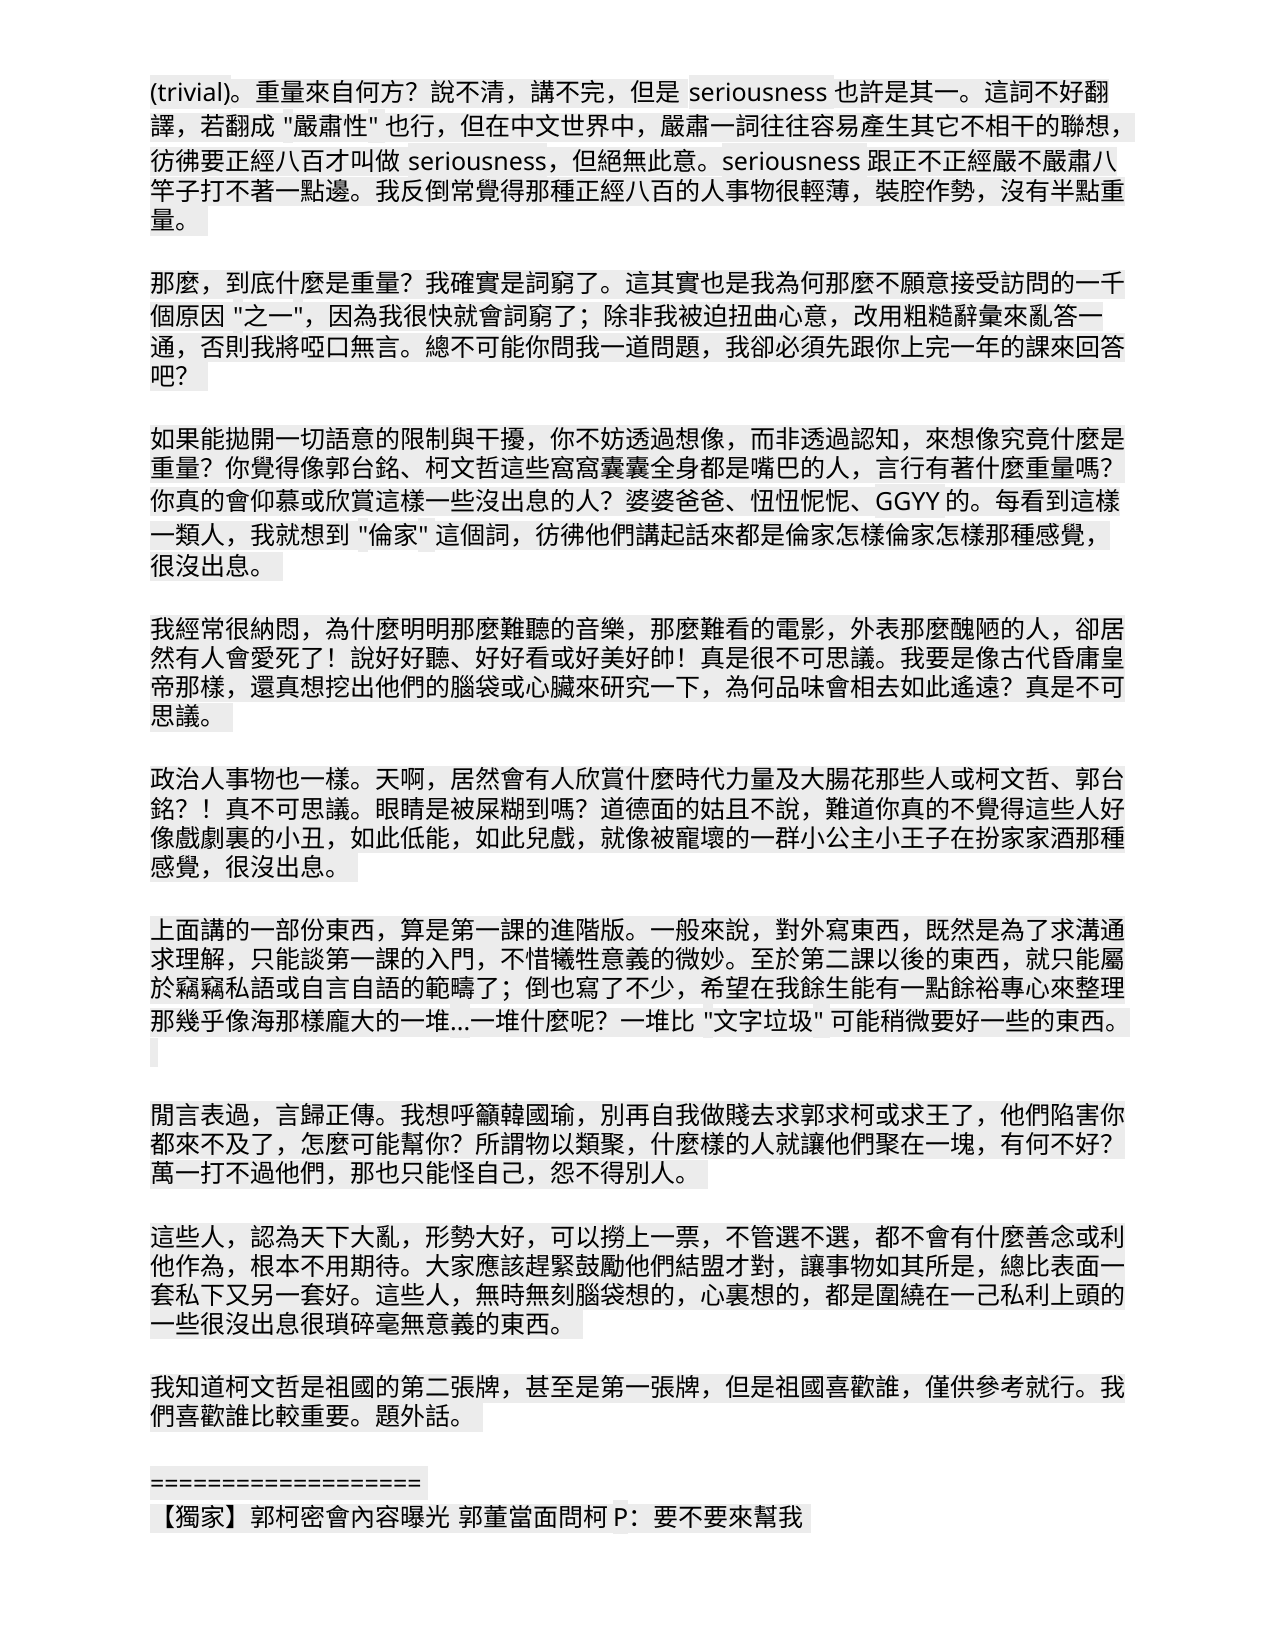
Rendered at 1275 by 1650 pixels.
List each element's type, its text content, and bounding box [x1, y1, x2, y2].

text 卡韓政變 (138)：郭柯王拜託趕快合一合 陳真 2019. 08. 07. 一個像樣、有出息的人，不管順逆貴賤，總有個一致性，不會根據行情不同而有不同態度，畢竟人又不是股票，一會兒高一會兒低；有求於人就下跪，人求於你時就傲慢拿翹；行情好就囂張跋扈，行情掉下來就又是一副窩囊嘴臉。真是很沒出息。 郭台銘、柯文哲就是這一類的人，王金平也差不多。你很難期待這一類人會有什麼超脫一己生物反應與需求的表現。這一類人，往往世故圓滑，但世故圓滑並不等於心智成熟、人品出色。特別是郭台銘，就像個被寵壞的小孩，言行往往不堪入目。 我知道這類美學評價很難找到知音，但我就是這麼看人的。我知道人們看人的方式肯定與我南轅北轍，截然相反，但這也是沒辦法的事；眼光或品味就像一種既定光譜的雷達，反映一己之內在，型塑你所看到的 "世界"。 我常講一位22年前在劍橋認識的台灣留學生，氣宇非凡，人品出眾。第一眼見到他便心生景仰。但他在人們眼裏卻不是這種評價。我很少如此讚賞現代人，人們聽到我如此推崇，往往都很好奇，常想要一睹那位同學之廬山真面目，結果似乎都很失望。不過這也是沒有辦法的事。有些東西可以教人，例如知識，但氣味或品味這類東西卻只能存乎一心，難以言喻，更不用說轉移或傳授給別人了。 我說郭台銘窩窩囊囊的很沒出息。認同的人請舉手！除了學姐我有把握之外，我不敢說有幾個人會舉手。 講這些難以質化量化的空靈之事，好像跟公眾評價無關，更無關乎我們選出何種政治人物。可是，真的無關嗎？我倒覺得非常有關，只是難以清楚描述。難以言說之處境，就像面對一幅畫，你我 "看" (seeing) 的是同一幅，但 "看見" (seeing as) 的東西卻截然不同。seeing and seeing as 是維根斯坦的用詞，意思差不多就是這樣。世界並不是反映在 seeing，而是 "seeing as"。光譜越接近，"seeing as" 也越相似。 有個東西長在我心，那就是重量，或說重要 (significant) 也可以，相對於輕薄或瑣碎 (trivial)。重量來自何方？說不清，講不完，但是 seriousness 也許是其一。這詞不好翻譯，若翻成 "嚴肅性" 也行，但在中文世界中，嚴肅一詞往往容易產生其它不相干的聯想，彷彿要正經八百才叫做 seriousness，但絕無此意。seriousness 跟正不正經嚴不嚴肅八竿子打不著一點邊。我反倒常覺得那種正經八百的人事物很輕薄，裝腔作勢，沒有半點重量。 那麼，到底什麼是重量？我確實是詞窮了。這其實也是我為何那麼不願意接受訪問的一千個原因 "之一"，因為我很快就會詞窮了；除非我被迫扭曲心意，改用粗糙辭彙來亂答一通，否則我將啞口無言。總不可能你問我一道問題，我卻必須先跟你上完一年的課來回答吧？ 如果能拋開一切語意的限制與干擾，你不妨透過想像，而非透過認知，來想像究竟什麼是重量？你覺得像郭台銘、柯文哲這些窩窩囊囊全身都是嘴巴的人，言行有著什麼重量嗎？你真的會仰慕或欣賞這樣一些沒出息的人？婆婆爸爸、忸忸怩怩、GGYY的。每看到這樣一類人，我就想到 "倫家" 這個詞，彷彿他們講起話來都是倫家怎樣倫家怎樣那種感覺，很沒出息。 我經常很納悶，為什麼明明那麼難聽的音樂，那麼難看的電影，外表那麼醜陋的人，卻居然有人會愛死了！說好好聽、好好看或好美好帥！真是很不可思議。我要是像古代昏庸皇帝那樣，還真想挖出他們的腦袋或心臟來研究一下，為何品味會相去如此遙遠？真是不可思議。 政治人事物也一樣。天啊，居然會有人欣賞什麼時代力量及大腸花那些人或柯文哲、郭台銘？！真不可思議。眼睛是被屎糊到嗎？道德面的姑且不說，難道你真的不覺得這些人好像戲劇裏的小丑，如此低能，如此兒戲，就像被寵壞的一群小公主小王子在扮家家酒那種感覺，很沒出息。 上面講的一部份東西，算是第一課的進階版。一般來說，對外寫東西，既然是為了求溝通求理解，只能談第一課的入門，不惜犧牲意義的微妙。至於第二課以後的東西，就只能屬於竊竊私語或自言自語的範疇了；倒也寫了不少，希望在我餘生能有一點餘裕專心來整理那幾乎像海那樣龐大的一堆...一堆什麼呢？一堆比 "文字垃圾" 可能稍微要好一些的東西。 閒言表過，言歸正傳。我想呼籲韓國瑜，別再自我做賤去求郭求柯或求王了，他們陷害你都來不及了，怎麼可能幫你？所謂物以類聚，什麼樣的人就讓他們聚在一塊，有何不好？萬一打不過他們，那也只能怪自己，怨不得別人。 這些人，認為天下大亂，形勢大好，可以撈上一票，不管選不選，都不會有什麼善念或利他作為，根本不用期待。大家應該趕緊鼓勵他們結盟才對，讓事物如其所是，總比表面一套私下又另一套好。這些人，無時無刻腦袋想的，心裏想的，都是圍繞在一己私利上頭的一些很沒出息很瑣碎毫無意義的東西。 我知道柯文哲是祖國的第二張牌，甚至是第一張牌，但是祖國喜歡誰，僅供參考就行。我們喜歡誰比較重要。題外話。 =================== 【獨家】郭柯密會內容曝光 郭董當面問柯P：要不要來幫我 鏡週刊Mirror Media 2019年8月7日 郭柯合作態勢漸明朗，本刊掌握，郭台銘、柯文哲兩人在本月1日晚上的關鍵會面對話，郭台銘不但當面問柯「你要不要來幫我？」還霸氣對柯說，「那我們就來討論如何贏！」柯則當面獻策，不但點出郭在國民黨初選期間的缺失，還要郭「一定要改」。 本刊掌握，郭台銘是在1日晚上約8點多邀柯文哲見面，兩人相談甚歡，柯由心腹蔡壁如陪同，郭台銘則與兒子郭守正、永齡基金會執行長劉宥彤一起出席，5人密談了2個多小時。 知情人士透露，郭柯兩人談了近40分鐘後，郭終於開口問了柯文哲說，「你要不要來幫我？」柯不改一貫風格回：「你要選得贏啊，選得贏我才來幫忙！」聽了柯的善意回應，郭不囉嗦緊接著回應：「好！那我們就來討論如何贏！」 據轉述，郭柯兩人對談，柯隨後也直接了當地說，「你就是霸氣老闆，應該維持自己一貫的形象」，他接著更直言，郭台銘在初選階段的表現欠佳，「初選選得不好，有些東西你一定要改，你若要選，那我可以來幫你！」 據轉述，柯還對郭說，「你公開講話的儀態、手勢都不太好」，郭反問，那要如何改進？柯接著便舉自己2014年參選台北市長的經驗與郭分享，說當時自己找了很多部長級的專家來上課，因此「如果你確定要選，那一定要找專家來上課」。 談完選舉的細節後，據轉述，柯文哲還當面請教郭台銘，對於美中經濟貿易戰的看法，包括台灣下一步該怎麼辦等，郭台銘則又侃侃而談自己對於國際局勢的看法與剖析。與會者轉述，2小時的會面過程，郭柯兩人有說有笑，建立一定的信任。 [150, 75, 1125, 1568]
